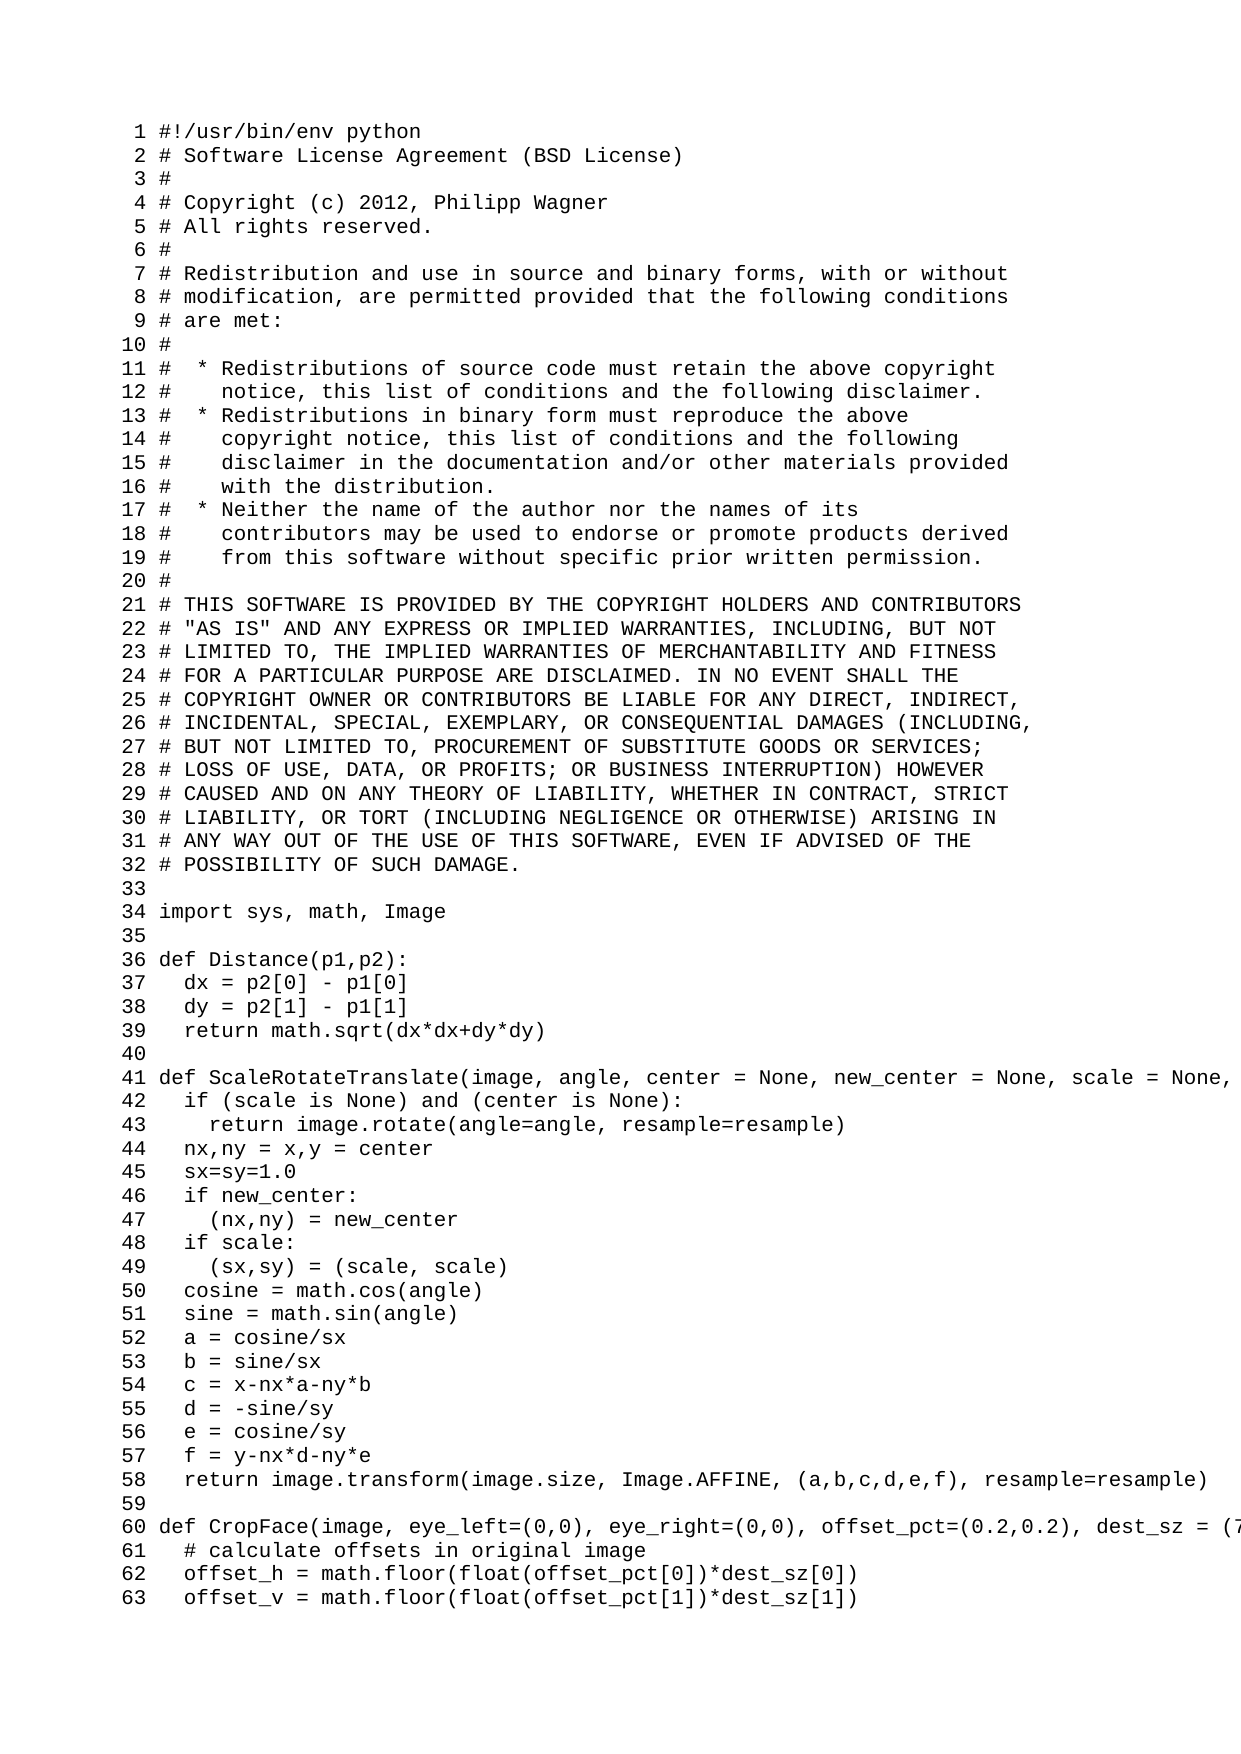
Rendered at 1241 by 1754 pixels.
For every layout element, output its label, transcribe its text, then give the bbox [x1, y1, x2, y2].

table_header #!/usr/bin/env python # Software License Agreement (BSD License) # # Copyright (c) 2012, Philipp Wagner # All rights reserved. # # Redistribution and use in source and binary forms, with or without # modification, are permitted provided that the following conditions # are met: # # * Redistributions of source code must retain the above copyright # notice, this list of conditions and the following disclaimer. # * Redistributions in binary form must reproduce the above # copyright notice, this list of conditions and the following # disclaimer in the documentation and/or other materials provided # with the distribution. # * Neither the name of the author nor the names of its # contributors may be used to endorse or promote products derived # from this software without specific prior written permission. # # THIS SOFTWARE IS PROVIDED BY THE COPYRIGHT HOLDERS AND CONTRIBUTORS # "AS IS" AND ANY EXPRESS OR IMPLIED WARRANTIES, INCLUDING, BUT NOT # LIMITED TO, THE IMPLIED WARRANTIES OF MERCHANTABILITY AND FITNESS # FOR A PARTICULAR PURPOSE ARE DISCLAIMED. IN NO EVENT SHALL THE # COPYRIGHT OWNER OR CONTRIBUTORS BE LIABLE FOR ANY DIRECT, INDIRECT, # INCIDENTAL, SPECIAL, EXEMPLARY, OR CONSEQUENTIAL DAMAGES (INCLUDING, # BUT NOT LIMITED TO, PROCUREMENT OF SUBSTITUTE GOODS OR SERVICES; # LOSS OF USE, DATA, OR PROFITS; OR BUSINESS INTERRUPTION) HOWEVER # CAUSED AND ON ANY THEORY OF LIABILITY, WHETHER IN CONTRACT, STRICT # LIABILITY, OR TORT (INCLUDING NEGLIGENCE OR OTHERWISE) ARISING IN # ANY WAY OUT OF THE USE OF THIS SOFTWARE, EVEN IF ADVISED OF THE # POSSIBILITY OF SUCH DAMAGE. import sys, math, Image def Distance(p1,p2): dx = p2[0] - p1[0] dy = p2[1] - p1[1] return math.sqrt(dx*dx+dy*dy) def ScaleRotateTranslate(image, angle, center = None, new_center = None, scale = None, resample=Image.BICUBIC): if (scale is None) and (center is None): return image.rotate(angle=angle, resample=resample) nx,ny = x,y = center sx=sy=1.0 if new_center: (nx,ny) = new_center if scale: (sx,sy) = (scale, scale) cosine = math.cos(angle) sine = math.sin(angle) a = cosine/sx b = sine/sx c = x-nx*a-ny*b d = -sine/sy e = cosine/sy f = y-nx*d-ny*e return image.transform(image.size, Image.AFFINE, (a,b,c,d,e,f), resample=resample) def CropFace(image, eye_left=(0,0), eye_right=(0,0), offset_pct=(0.2,0.2), dest_sz = (70,70)): # calculate offsets in original image offset_h = math.floor(float(offset_pct[0])*dest_sz[0]) offset_v = math.floor(float(offset_pct[1])*dest_sz[1]) # get the direction eye_direction = (eye_right[0] - eye_left[0], eye_right[1] - eye_left[1]) # calc rotation angle in radians rotation = -math.atan2(float(eye_direction[1]),float(eye_direction[0])) # distance between them dist = Distance(eye_left, eye_right) # calculate the reference eye-width reference = dest_sz[0] - 2.0*offset_h # scale factor scale = float(dist)/float(reference) # rotate original around the left eye image = ScaleRotateTranslate(image, center=eye_left, angle=rotation) # crop the rotated image crop_xy = (eye_left[0] - scale*offset_h, eye_left[1] - scale*offset_v) crop_size = (dest_sz[0]*scale, dest_sz[1]*scale) image = image.crop((int(crop_xy[0]), int(crop_xy[1]), int(crop_xy[0]+crop_size[0]), int(crop_xy[1]+crop_size[1]))) # resize it image = image.resize(dest_sz, Image.ANTIALIAS) return image if __name__ == "__main__": image = Image.open("arnie.jpg") CropFace(image, eye_left=(252,364), eye_right=(420,366), offset_pct=(0.1,0.1), dest_sz=(200,200)).save("arnie_10_10_200_200.jpg") CropFace(image, eye_left=(252,364), eye_right=(420,366), offset_pct=(0.2,0.2), dest_sz=(200,200)).save("arnie_20_20_200_200.jpg") CropFace(image, eye_left=(252,364), eye_right=(420,366), offset_pct=(0.3,0.3), dest_sz=(200,200)).save("arnie_30_30_200_200.jpg") CropFace(image, eye_left=(252,364), eye_right=(420,366), offset_pct=(0.2,0.2)).save("arnie_20_20_70_70.jpg") [156, 118, 1240, 1614]
table_header 1 2 3 4 5 6 7 8 9 10 11 12 13 14 15 16 17 18 19 20 21 22 23 24 25 26 27 28 29 30 31 32 33 34 35 36 37 38 39 40 41 42 43 44 45 46 47 48 49 50 51 52 53 54 55 56 57 58 59 60 61 62 63 [118, 118, 156, 1614]
